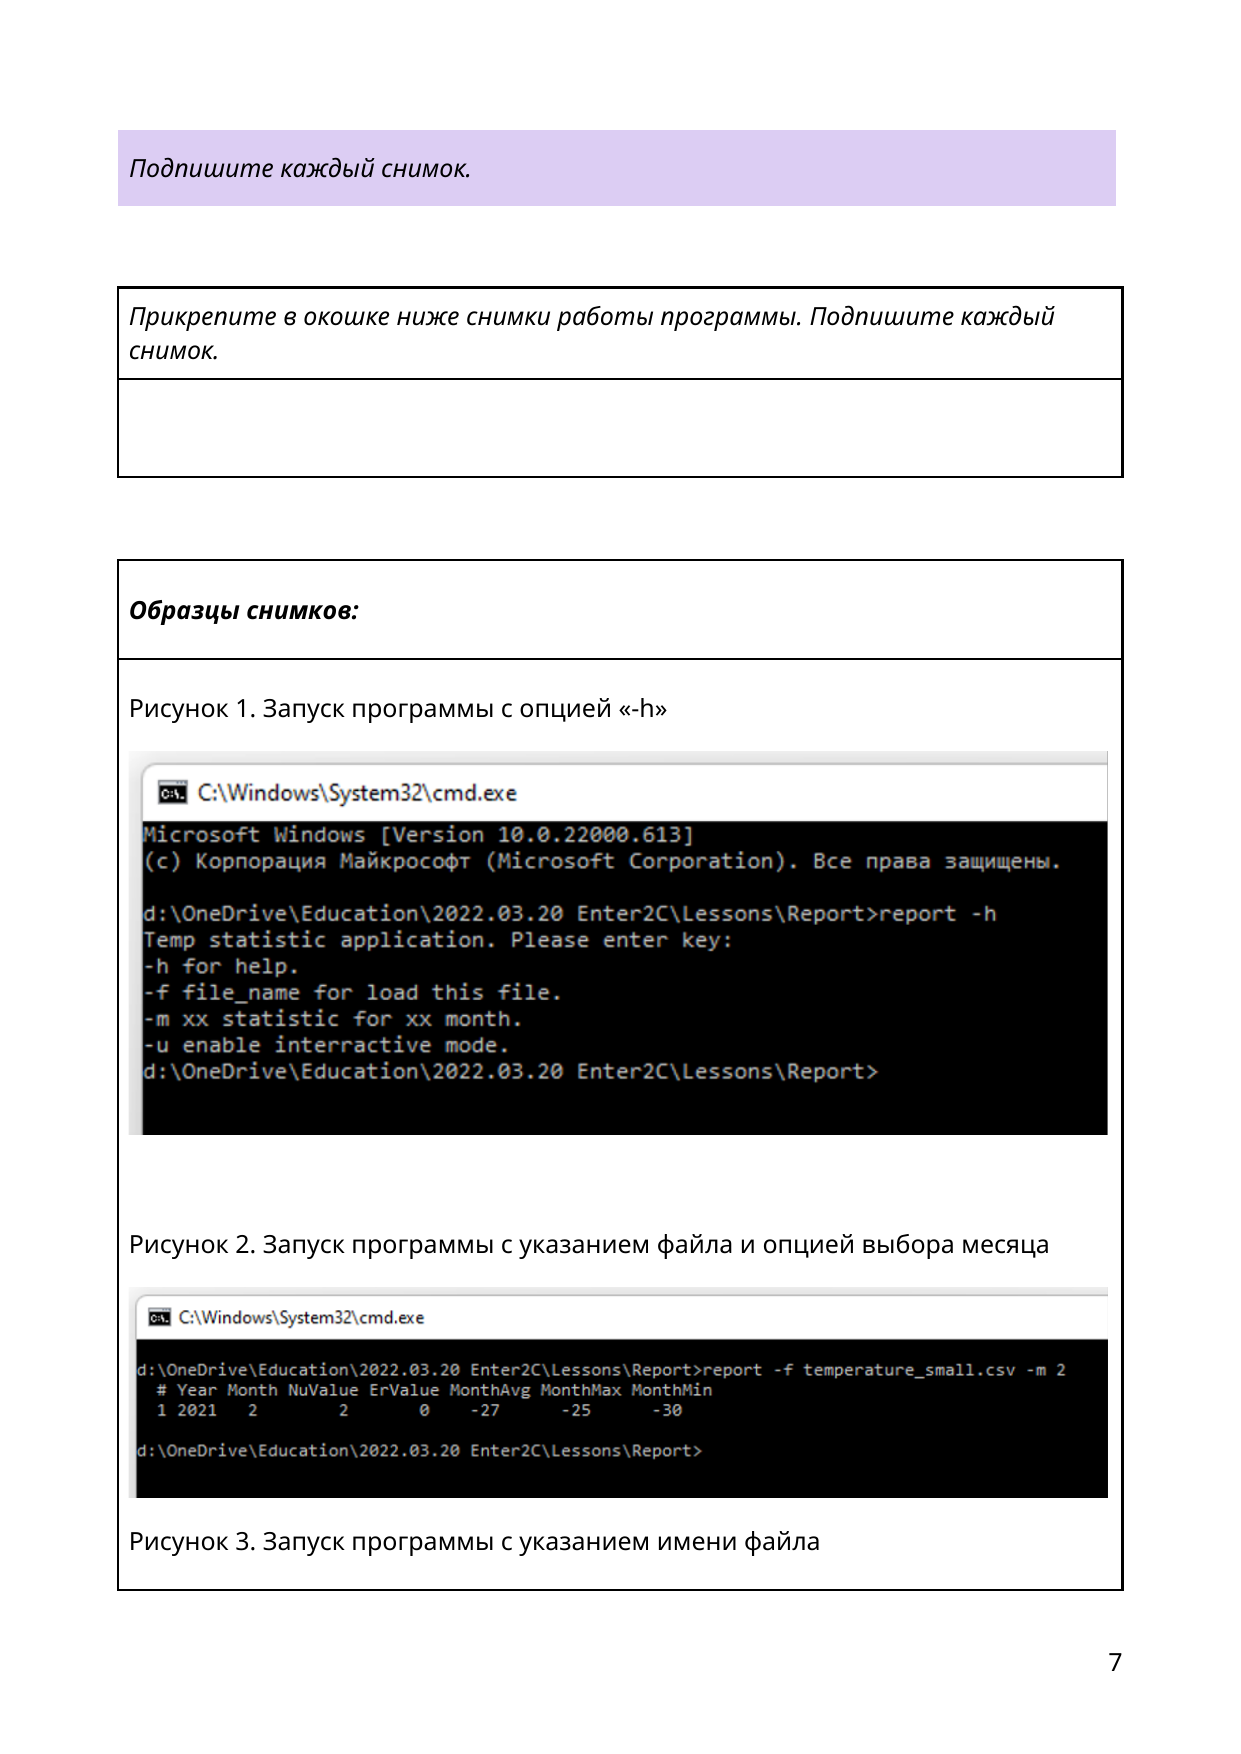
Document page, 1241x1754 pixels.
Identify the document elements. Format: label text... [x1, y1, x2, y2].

table_cell Рисунок 1. Запуск программы с опцией «-h» Рисунок 2. Запуск программы с указанием файла и опцией выбора месяца Рисунок 3. Запуск программы с указанием имени файла [119, 660, 1121, 1589]
picture [128, 751, 1109, 1135]
table_cell [119, 380, 1121, 476]
picture [128, 1287, 1109, 1498]
table_header Подпишите каждый снимок. [118, 130, 1116, 206]
table_header Прикрепите в окошке ниже снимки работы программы. Подпишите каждый снимок. [119, 289, 1121, 377]
table_header Образцы снимков: [119, 561, 1121, 658]
